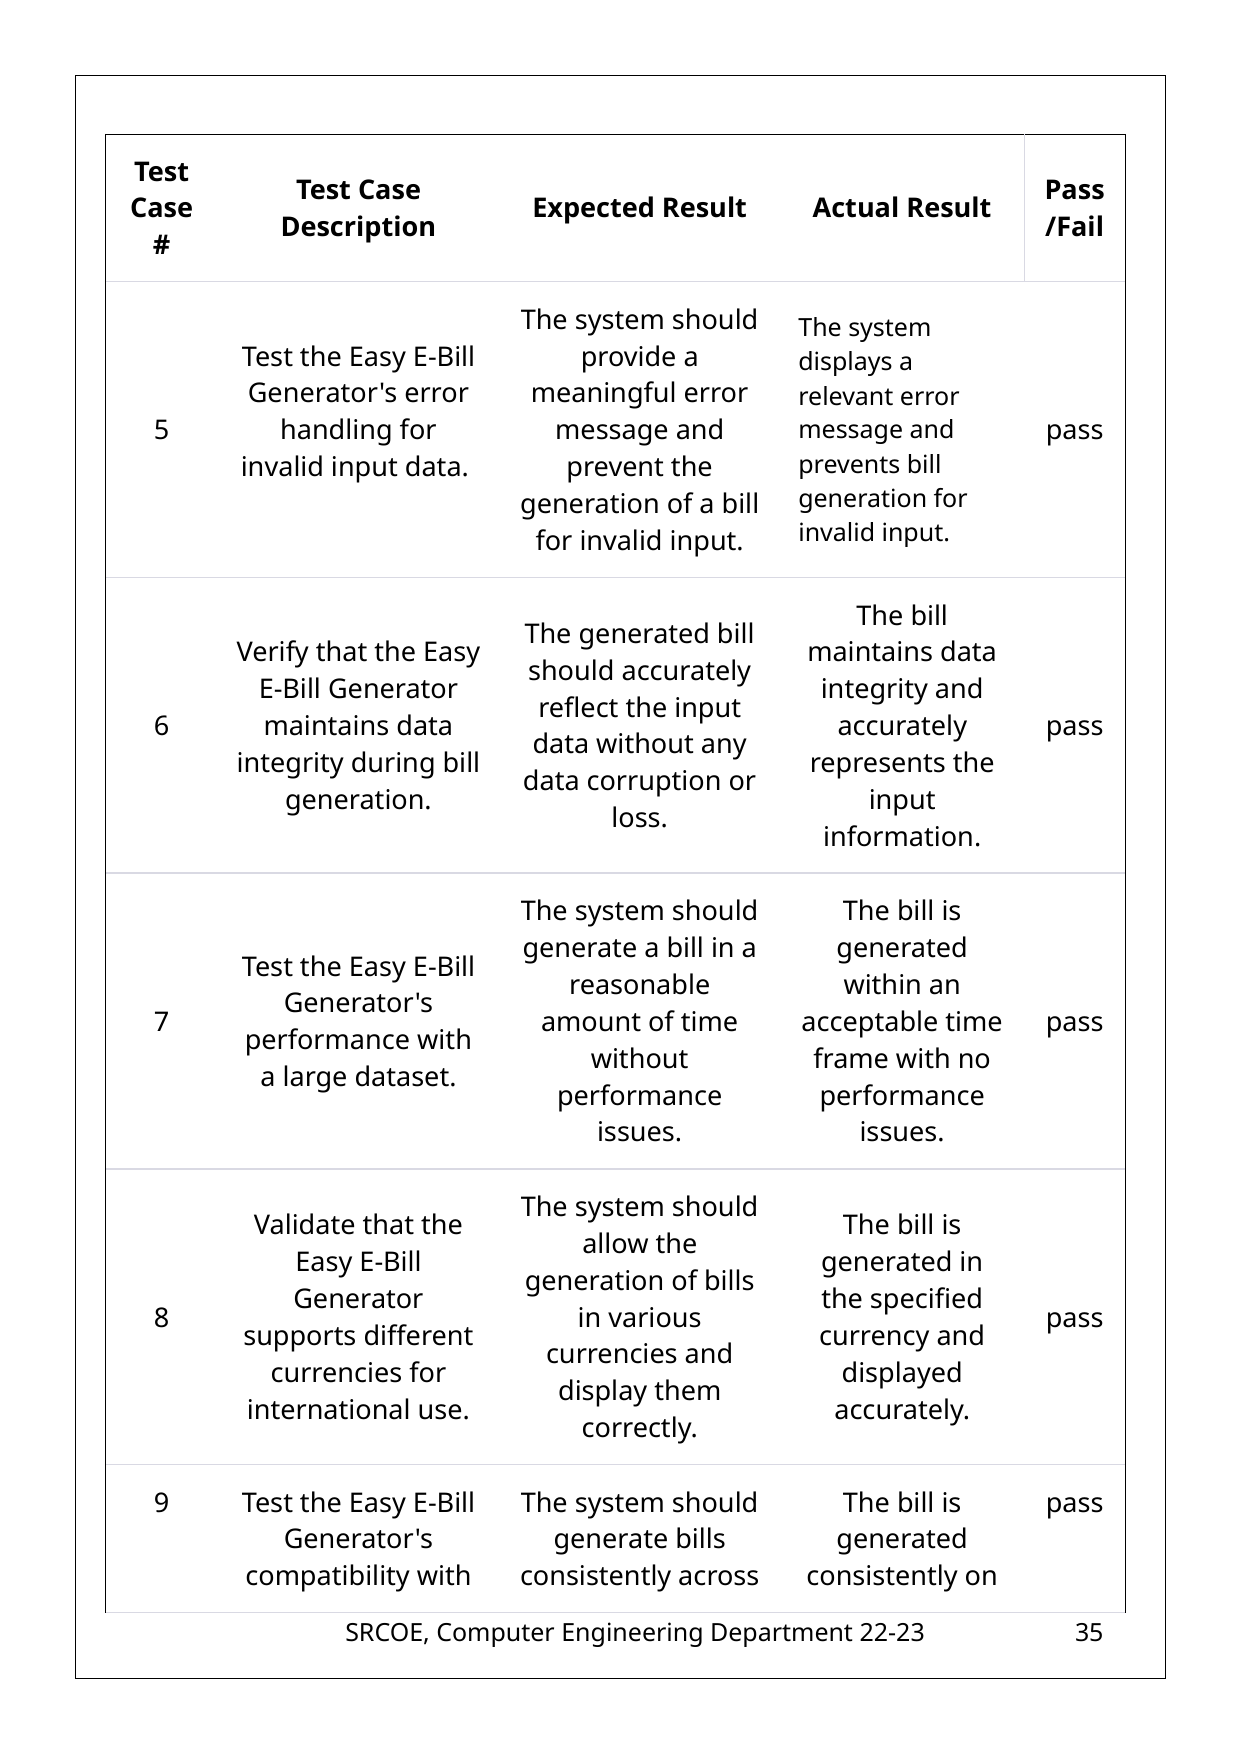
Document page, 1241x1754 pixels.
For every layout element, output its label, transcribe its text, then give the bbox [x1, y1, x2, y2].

table_cell The system should allow the generation of bills in various currencies and display them correctly. [499, 1170, 780, 1463]
table_header Actual Result [780, 135, 1024, 281]
table_cell 9 [106, 1465, 218, 1612]
table_header Pass/Fail [1025, 135, 1125, 281]
table_cell The bill is generated consistently on [780, 1465, 1024, 1612]
table_cell Verify that the Easy E-Bill Generator maintains data integrity during bill generation. [218, 578, 499, 872]
table_cell pass [1024, 1465, 1125, 1612]
table_header Test Case Description [218, 135, 499, 281]
table_cell pass [1024, 1170, 1125, 1463]
table_cell 7 [106, 874, 218, 1168]
table_cell The system should generate a bill in a reasonable amount of time without performance issues. [499, 874, 780, 1168]
table_cell Test the Easy E-Bill Generator's error handling for invalid input data. [218, 282, 499, 576]
table_header Test Case # [106, 135, 218, 281]
table_cell The bill is generated in the specified currency and displayed accurately. [780, 1170, 1024, 1463]
table_cell 6 [106, 578, 218, 872]
table_cell The system displays a relevant error message and prevents bill generation for invalid input. [780, 282, 1024, 576]
table_cell Test the Easy E-Bill Generator's compatibility with [218, 1465, 499, 1612]
table_cell The system should generate bills consistently across [499, 1465, 780, 1612]
table_cell Test the Easy E-Bill Generator's performance with a large dataset. [218, 874, 499, 1168]
table_header Expected Result [499, 135, 780, 281]
table_cell 8 [106, 1170, 218, 1463]
table_cell The bill is generated within an acceptable time frame with no performance issues. [780, 874, 1024, 1168]
table_cell The system should provide a meaningful error message and prevent the generation of a bill for invalid input. [499, 282, 780, 576]
table_cell The generated bill should accurately reflect the input data without any data corruption or loss. [499, 578, 780, 872]
table_cell pass [1024, 578, 1125, 872]
table_cell pass [1024, 282, 1125, 576]
table_cell The bill maintains data integrity and accurately represents the input information. [780, 578, 1024, 872]
table_cell Validate that the Easy E-Bill Generator supports different currencies for international use. [218, 1170, 499, 1463]
table_cell 5 [106, 282, 218, 576]
table_cell pass [1024, 874, 1125, 1168]
